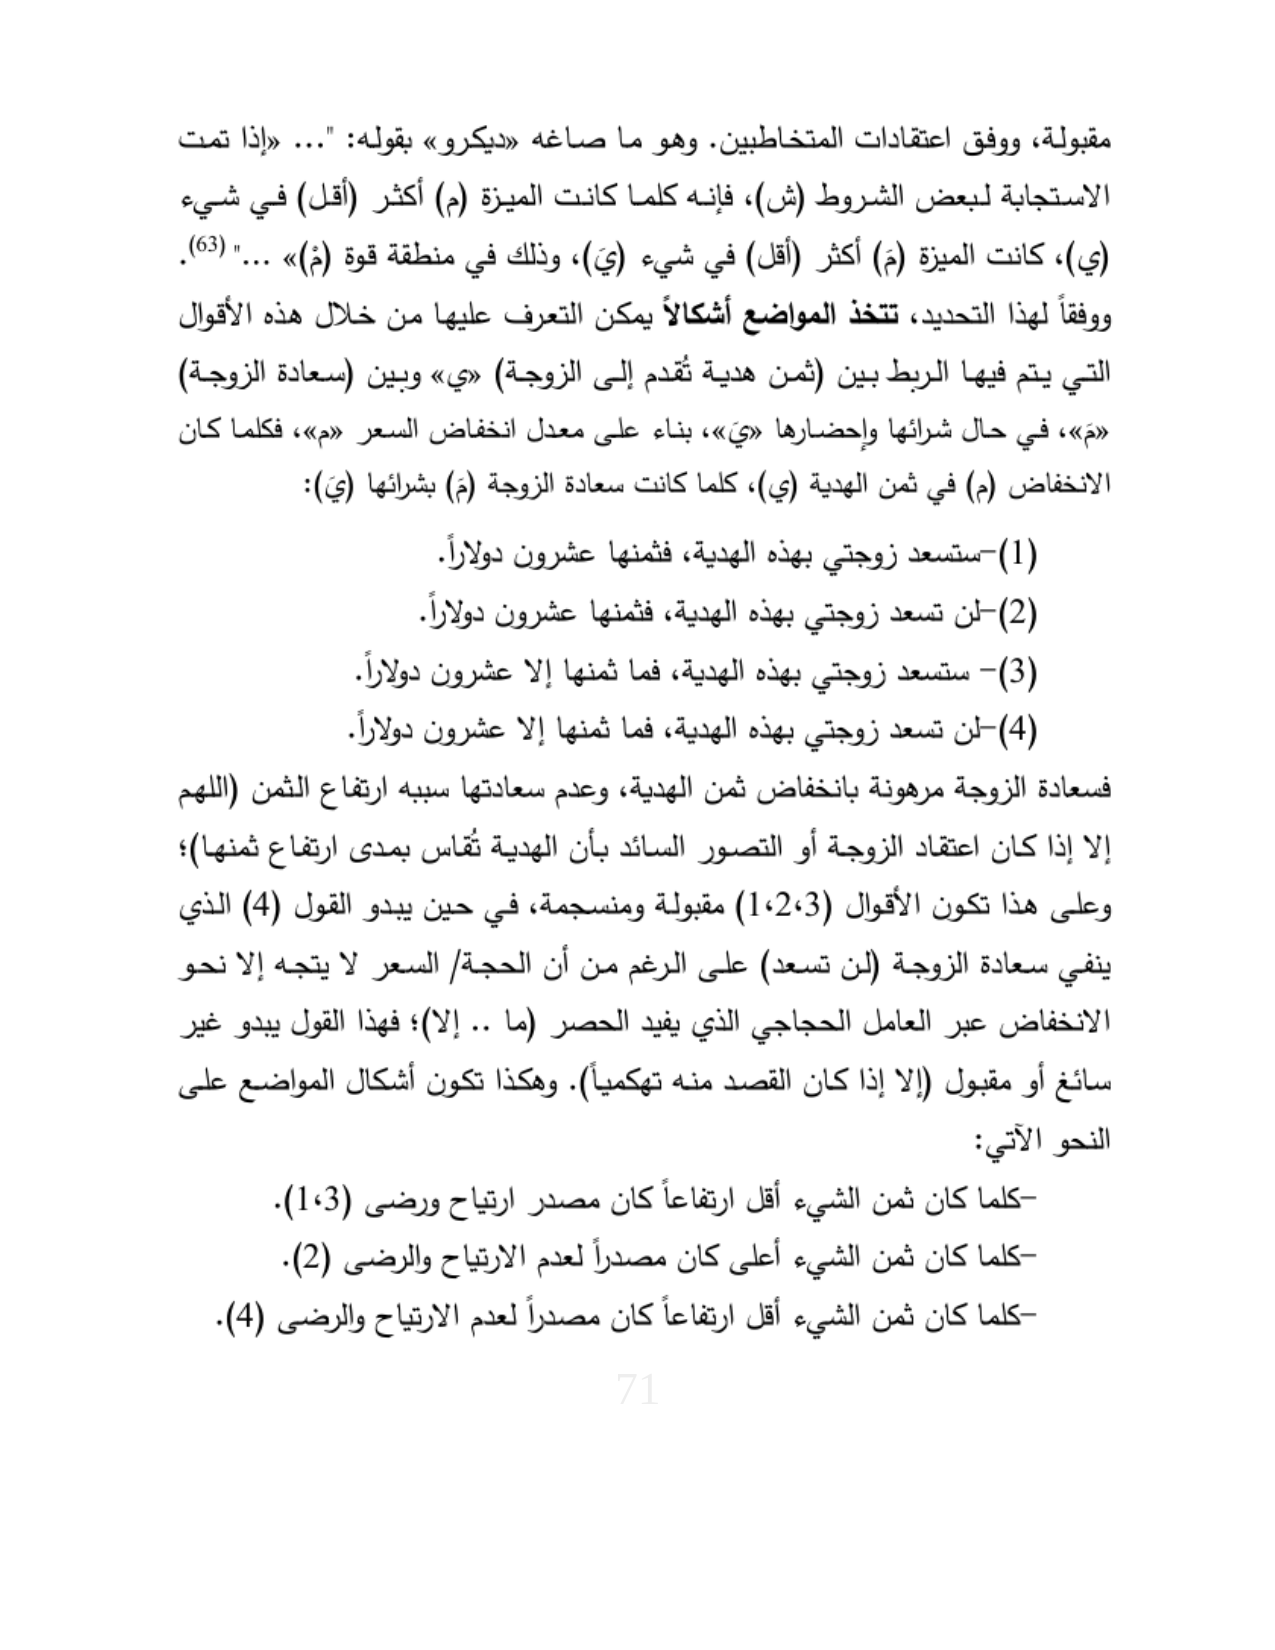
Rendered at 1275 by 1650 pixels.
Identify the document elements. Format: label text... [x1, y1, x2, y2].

text 71 [118, 1362, 1157, 1414]
picture [118, 118, 1158, 1362]
